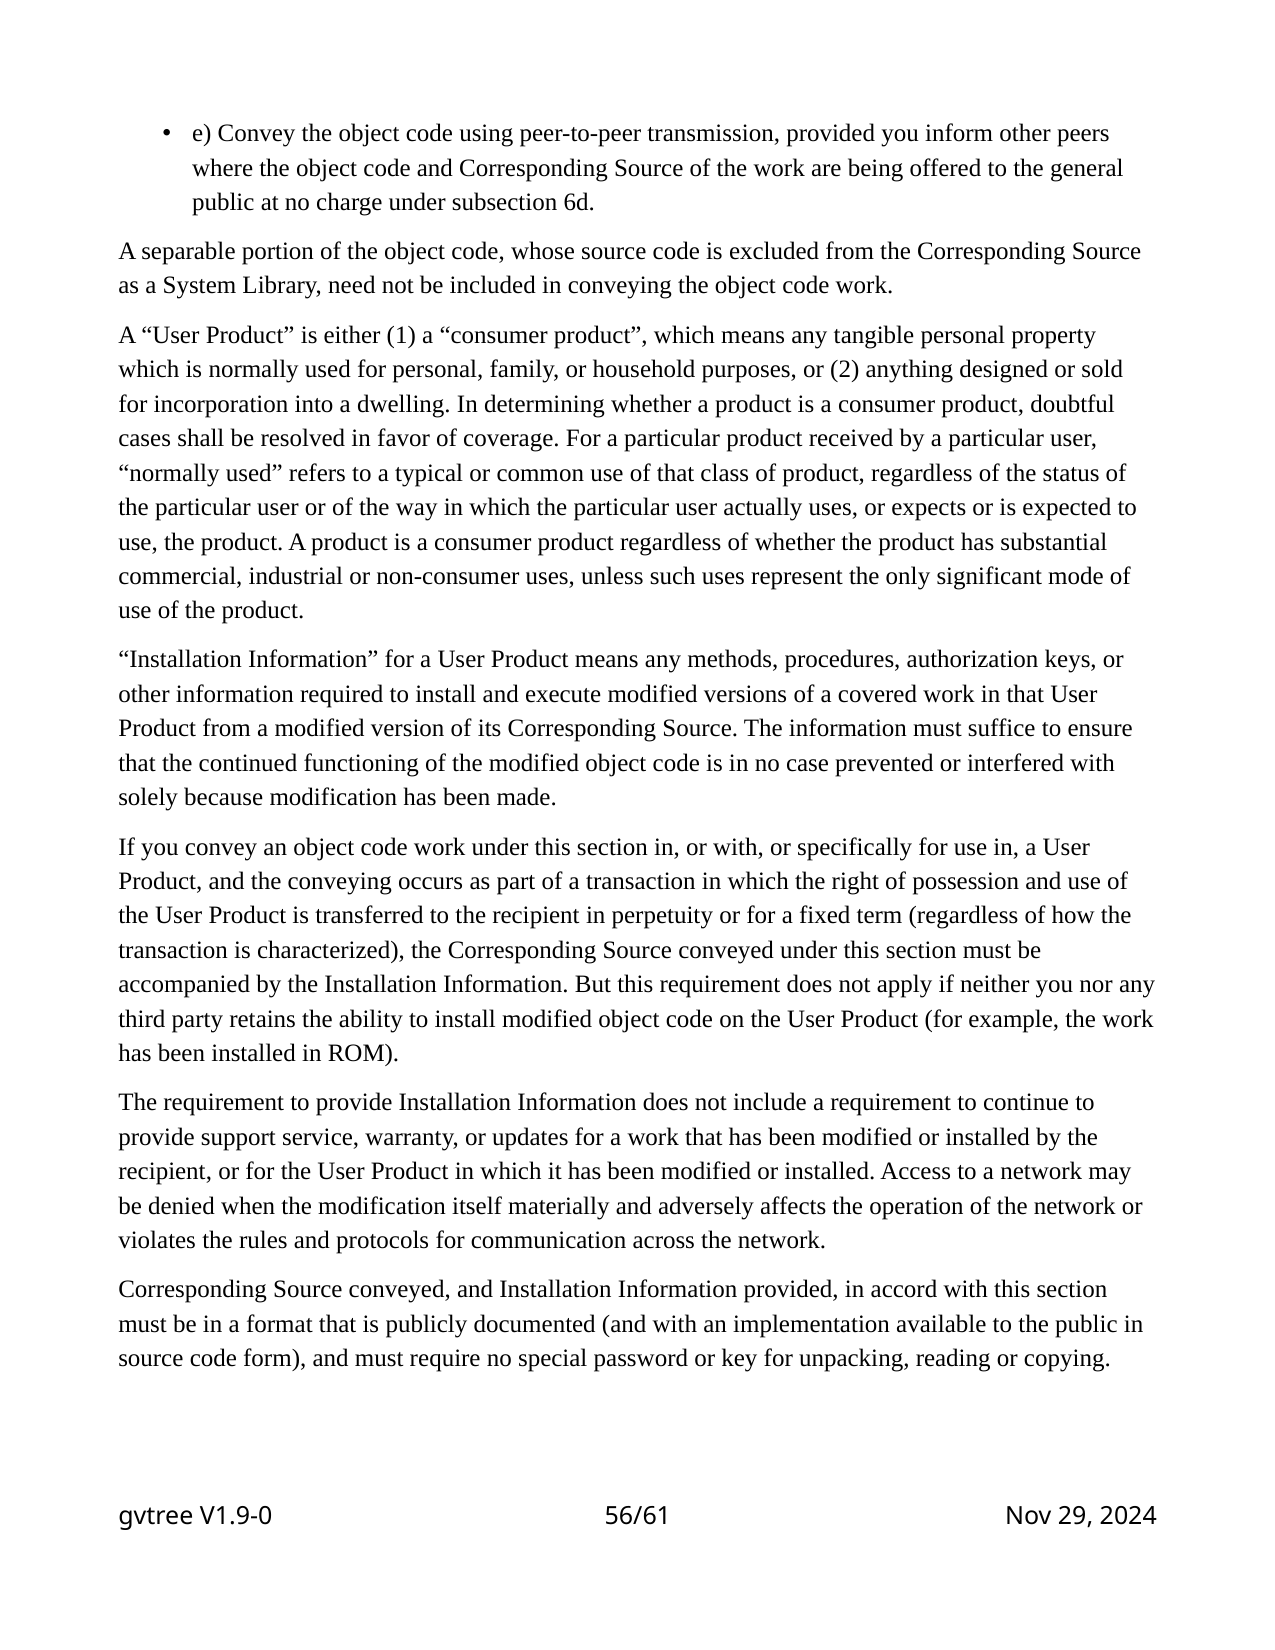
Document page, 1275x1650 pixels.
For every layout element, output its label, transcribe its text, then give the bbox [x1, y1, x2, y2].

text Corresponding Source conveyed, and Installation Information provided, in accord with this section must be in a format that is publicly documented (and with an implementation available to the public in source code form), and must require no special password or key for unpacking, reading or copying. [118, 1274, 1157, 1372]
text “Installation Information” for a User Product means any methods, procedures, authorization keys, or other information required to install and execute modified versions of a covered work in that User Product from a modified version of its Corresponding Source. The information must suffice to ensure that the continued functioning of the modified object code is in no case prevented or interfered with solely because modification has been made. [118, 644, 1157, 811]
text A “User Product” is either (1) a “consumer product”, which means any tangible personal property which is normally used for personal, family, or household purposes, or (2) anything designed or sold for incorporation into a dwelling. In determining whether a product is a consumer product, doubtful cases shall be resolved in favor of coverage. For a particular product received by a particular user, “normally used” refers to a typical or common use of that class of product, regardless of the status of the particular user or of the way in which the particular user actually uses, or expects or is expected to use, the product. A product is a consumer product regardless of whether the product has substantial commercial, industrial or non-consumer uses, unless such uses represent the only significant mode of use of the product. [118, 320, 1157, 624]
text A separable portion of the object code, whose source code is excluded from the Corresponding Source as a System Library, need not be included in conveying the object code work. [118, 236, 1157, 299]
text If you convey an object code work under this section in, or with, or specifically for use in, a User Product, and the conveying occurs as part of a transaction in which the right of possession and use of the User Product is transferred to the recipient in perpetuity or for a fixed term (regardless of how the transaction is characterized), the Corresponding Source conveyed under this section must be accompanied by the Installation Information. But this requirement does not apply if neither you nor any third party retains the ability to install modified object code on the User Product (for example, the work has been installed in ROM). [118, 832, 1157, 1067]
text The requirement to provide Installation Information does not include a requirement to continue to provide support service, warranty, or updates for a work that has been modified or installed by the recipient, or for the User Product in which it has been modified or installed. Access to a network may be denied when the modification itself materially and adversely affects the operation of the network or violates the rules and protocols for communication across the network. [118, 1087, 1157, 1254]
list e) Convey the object code using peer-to-peer transmission, provided you inform other peers where the object code and Corresponding Source of the work are being offered to the general public at no charge under subsection 6d. [162, 118, 1157, 216]
